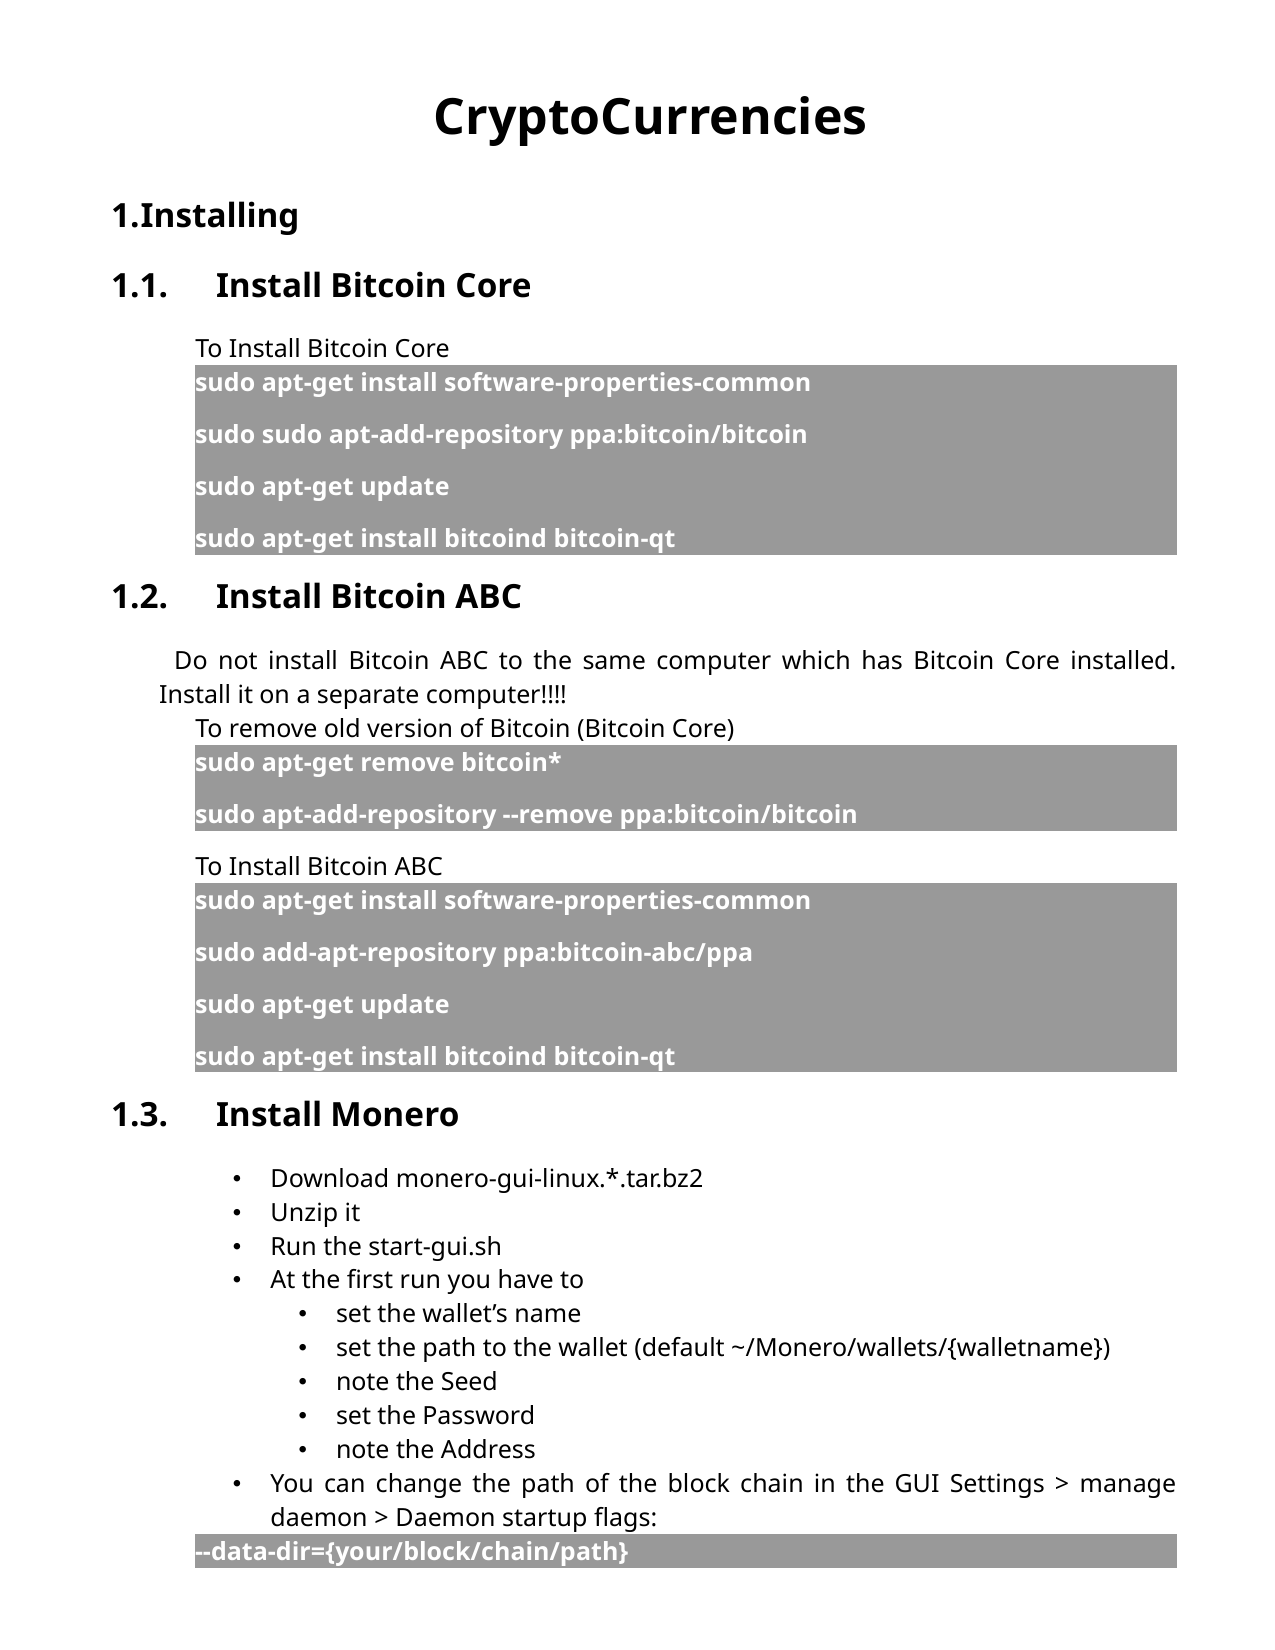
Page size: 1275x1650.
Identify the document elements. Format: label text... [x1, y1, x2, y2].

text sudo apt-get update [195, 987, 1177, 1021]
text sudo sudo apt-add-repository ppa:bitcoin/bitcoin [195, 417, 1177, 451]
subtitle Install Bitcoin Core [111, 261, 1177, 307]
text To Install Bitcoin ABC [195, 849, 1177, 883]
text Do not install Bitcoin ABC to the same computer which has Bitcoin Core installed. Install it on a separate computer!!!! [159, 643, 1177, 711]
text sudo apt-add-repository --remove ppa:bitcoin/bitcoin [195, 797, 1177, 831]
list set the Password [298, 1398, 1177, 1432]
subtitle Install Bitcoin ABC [111, 573, 1177, 619]
list You can change the path of the block chain in the GUI Settings > manage daemon > Daemon startup flags: [233, 1466, 1177, 1534]
list set the path to the wallet (default ~/Monero/wallets/{walletname}) [298, 1330, 1177, 1364]
list Run the start-gui.sh [233, 1228, 1177, 1262]
text sudo apt-get install bitcoind bitcoin-qt [195, 521, 1177, 555]
text sudo apt-get install software-properties-common [195, 883, 1177, 917]
subtitle --data-dir={your/block/chain/path} [195, 1534, 1177, 1568]
subtitle Installing [111, 191, 1177, 237]
list note the Seed [298, 1364, 1177, 1398]
list set the wallet’s name [298, 1296, 1177, 1330]
text To remove old version of Bitcoin (Bitcoin Core) [195, 711, 1177, 745]
text To Install Bitcoin Core [195, 331, 1177, 365]
text sudo apt-get remove bitcoin* [195, 745, 1177, 779]
subtitle Install Monero [111, 1091, 1177, 1137]
text sudo add-apt-repository ppa:bitcoin-abc/ppa [195, 934, 1177, 968]
text sudo apt-get install software-properties-common [195, 365, 1177, 399]
text sudo apt-get install bitcoind bitcoin-qt [195, 1038, 1177, 1072]
list At the first run you have to [233, 1262, 1177, 1296]
list note the Address [298, 1432, 1177, 1466]
title CryptoCurrencies [111, 81, 1177, 149]
text sudo apt-get update [195, 469, 1177, 503]
list Unzip it [233, 1194, 1177, 1228]
list Download monero-gui-linux.*.tar.bz2 [233, 1161, 1177, 1194]
